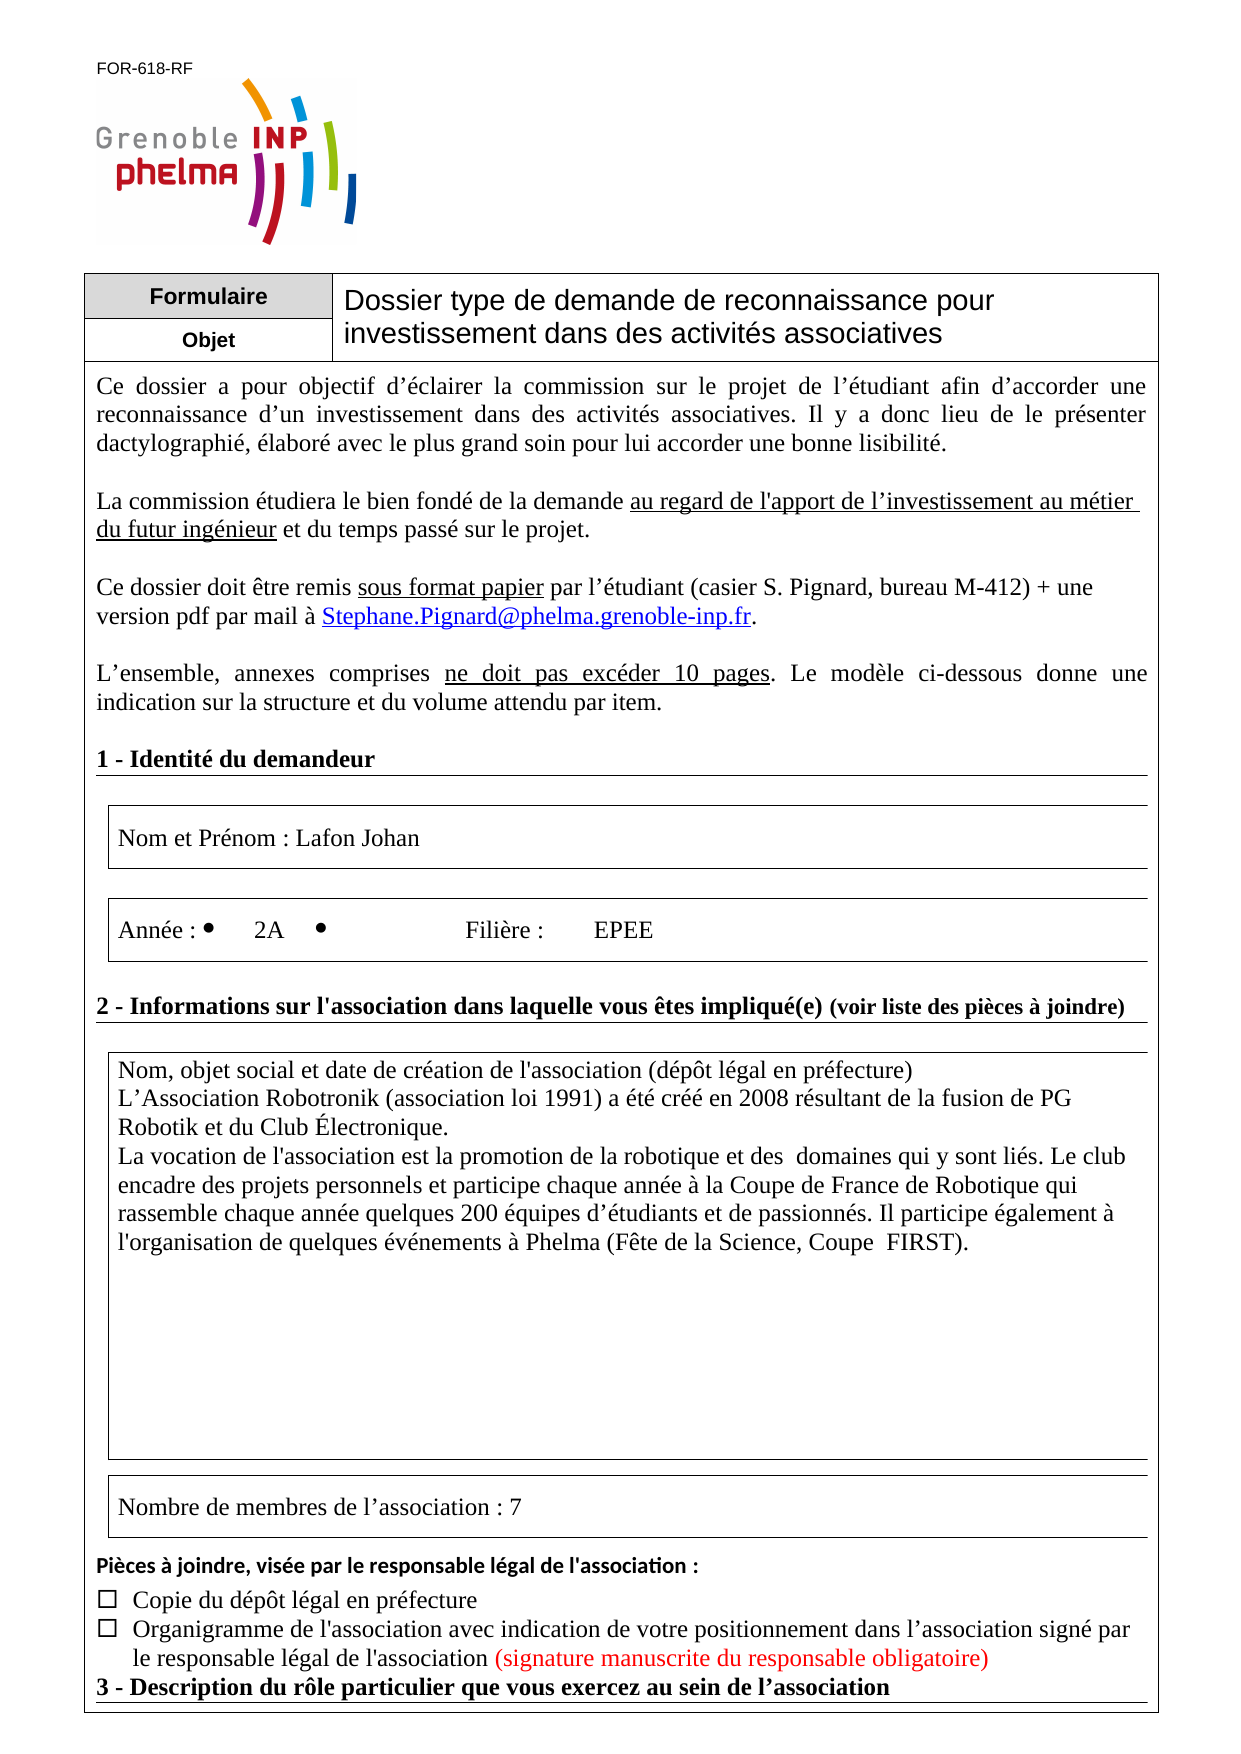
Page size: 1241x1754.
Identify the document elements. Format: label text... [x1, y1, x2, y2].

picture [96, 78, 357, 245]
table_header Formulaire [85, 274, 332, 318]
table_cell Ce dossier a pour objectif d’éclairer la commission sur le projet de l’étudiant afin d’accorder une reconnaissance d’un investissement dans des activités associatives. Il y a donc lieu de le présenter dactylographié, élaboré avec le plus grand soin pour lui accorder une bonne lisibilité. La commission étudiera le bien fondé de la demande au regard de l'apport de l’investissement au métier du futur ingénieur et du temps passé sur le projet. Ce dossier doit être remis sous format papier par l’étudiant (casier S. Pignard, bureau M-412) + une version pdf par mail à Stephane.Pignard@phelma.grenoble-inp.fr. L’ensemble, annexes comprises ne doit pas excéder 10 pages. Le modèle ci-dessous donne une indication sur la structure et du volume attendu par item. 1 - Identité du demandeur Nom et Prénom : Lafon Johan Année :  2A  Filière : EPEE 2 - Informations sur l'association dans laquelle vous êtes impliqué(e) (voir liste des pièces à joindre) Nom, objet social et date de création de l'association (dépôt légal en préfecture) L’Association Robotronik (association loi 1991) a été créé en 2008 résultant de la fusion de PG Robotik et du Club Électronique. La vocation de l'association est la promotion de la robotique et des domaines qui y sont liés. Le club encadre des projets personnels et participe chaque année à la Coupe de France de Robotique qui rassemble chaque année quelques 200 équipes d’étudiants et de passionnés. Il participe également à l'organisation de quelques événements à Phelma (Fête de la Science, Coupe FIRST). Nombre de membres de l’association : 7 Pièces à joindre, visée par le responsable légal de l'association :  Copie du dépôt légal en préfecture  Organigramme de l'association avec indication de votre positionnement dans l’association signé par le responsable légal de l'association (signature manuscrite du responsable obligatoire) 3 - Description du rôle particulier que vous exercez au sein de l’association [85, 362, 1158, 1712]
table_header Dossier type de demande de reconnaissance pour investissement dans des activités associatives [333, 274, 1158, 361]
table_cell Objet [85, 319, 332, 361]
